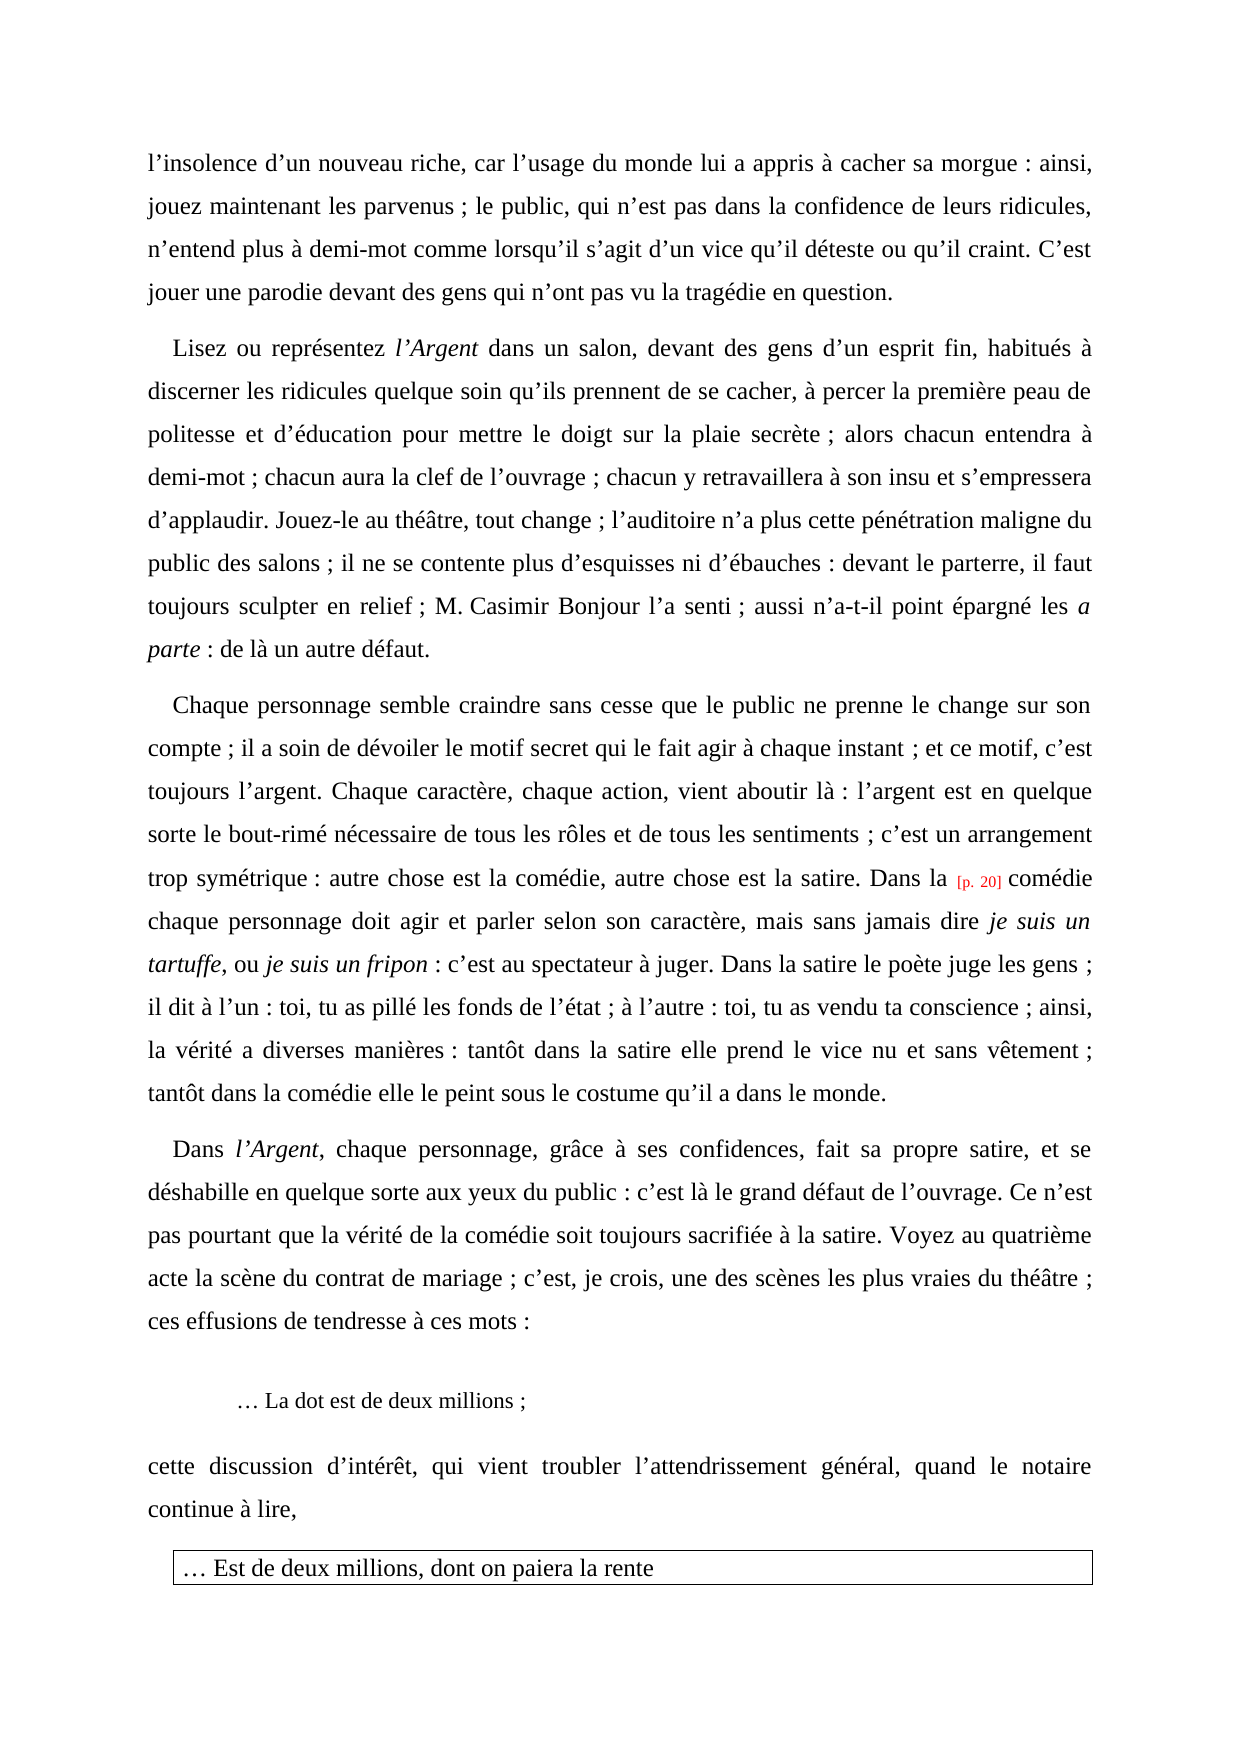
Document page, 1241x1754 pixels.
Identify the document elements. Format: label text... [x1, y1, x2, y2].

text Chaque personnage semble craindre sans cesse que le public ne prenne le change sur son compte ; il a soin de dévoiler le motif secret qui le fait agir à chaque instant ; et ce motif, c’est toujours l’argent. Chaque caractère, chaque action, vient aboutir là : l’argent est en quelque sorte le bout-rimé nécessaire de tous les rôles et de tous les sentiments ; c’est un arrangement trop symétrique : autre chose est la comédie, autre chose est la satire. Dans la [p. 20] comédie chaque personnage doit agir et parler selon son caractère, mais sans jamais dire je suis un tartuffe, ou je suis un fripon : c’est au spectateur à juger. Dans la satire le poète juge les gens ; il dit à l’un : toi, tu as pillé les fonds de l’état ; à l’autre : toi, tu as vendu ta conscience ; ainsi, la vérité a diverses manières : tantôt dans la satire elle prend le vice nu et sans vêtement ; tantôt dans la comédie elle le peint sous le costume qu’il a dans le monde. [148, 690, 1093, 1107]
text … Est de deux millions, dont on paiera la rente [174, 1551, 1092, 1584]
text l’insolence d’un nouveau riche, car l’usage du monde lui a appris à cacher sa morgue : ainsi, jouez maintenant les parvenus ; le public, qui n’est pas dans la confidence de leurs ridicules, n’entend plus à demi-mot comme lorsqu’il s’agit d’un vice qu’il déteste ou qu’il craint. C’est jouer une parodie devant des gens qui n’ont pas vu la tragédie en question. [148, 148, 1093, 306]
text cette discussion d’intérêt, qui vient troubler l’attendrissement général, quand le notaire continue à lire, [148, 1451, 1093, 1523]
text Lisez ou représentez l’Argent dans un salon, devant des gens d’un esprit fin, habitués à discerner les ridicules quelque soin qu’ils prennent de se cacher, à percer la première peau de politesse et d’éducation pour mettre le doigt sur la plaie secrète ; alors chacun entendra à demi-mot ; chacun aura la clef de l’ouvrage ; chacun y retravaillera à son insu et s’empressera d’applaudir. Jouez-le au théâtre, tout change ; l’auditoire n’a plus cette pénétration maligne du public des salons ; il ne se contente plus d’esquisses ni d’ébauches : devant le parterre, il faut toujours sculpter en relief ; M. Casimir Bonjour l’a senti ; aussi n’a-t-il point épargné les a parte : de là un autre défaut. [148, 333, 1093, 663]
text … La dot est de deux millions ; [236, 1387, 1093, 1413]
text Dans l’Argent, chaque personnage, grâce à ses confidences, fait sa propre satire, et se déshabille en quelque sorte aux yeux du public : c’est là le grand défaut de l’ouvrage. Ce n’est pas pourtant que la vérité de la comédie soit toujours sacrifiée à la satire. Voyez au quatrième acte la scène du contrat de mariage ; c’est, je crois, une des scènes les plus vraies du théâtre ; ces effusions de tendresse à ces mots : [148, 1134, 1093, 1335]
